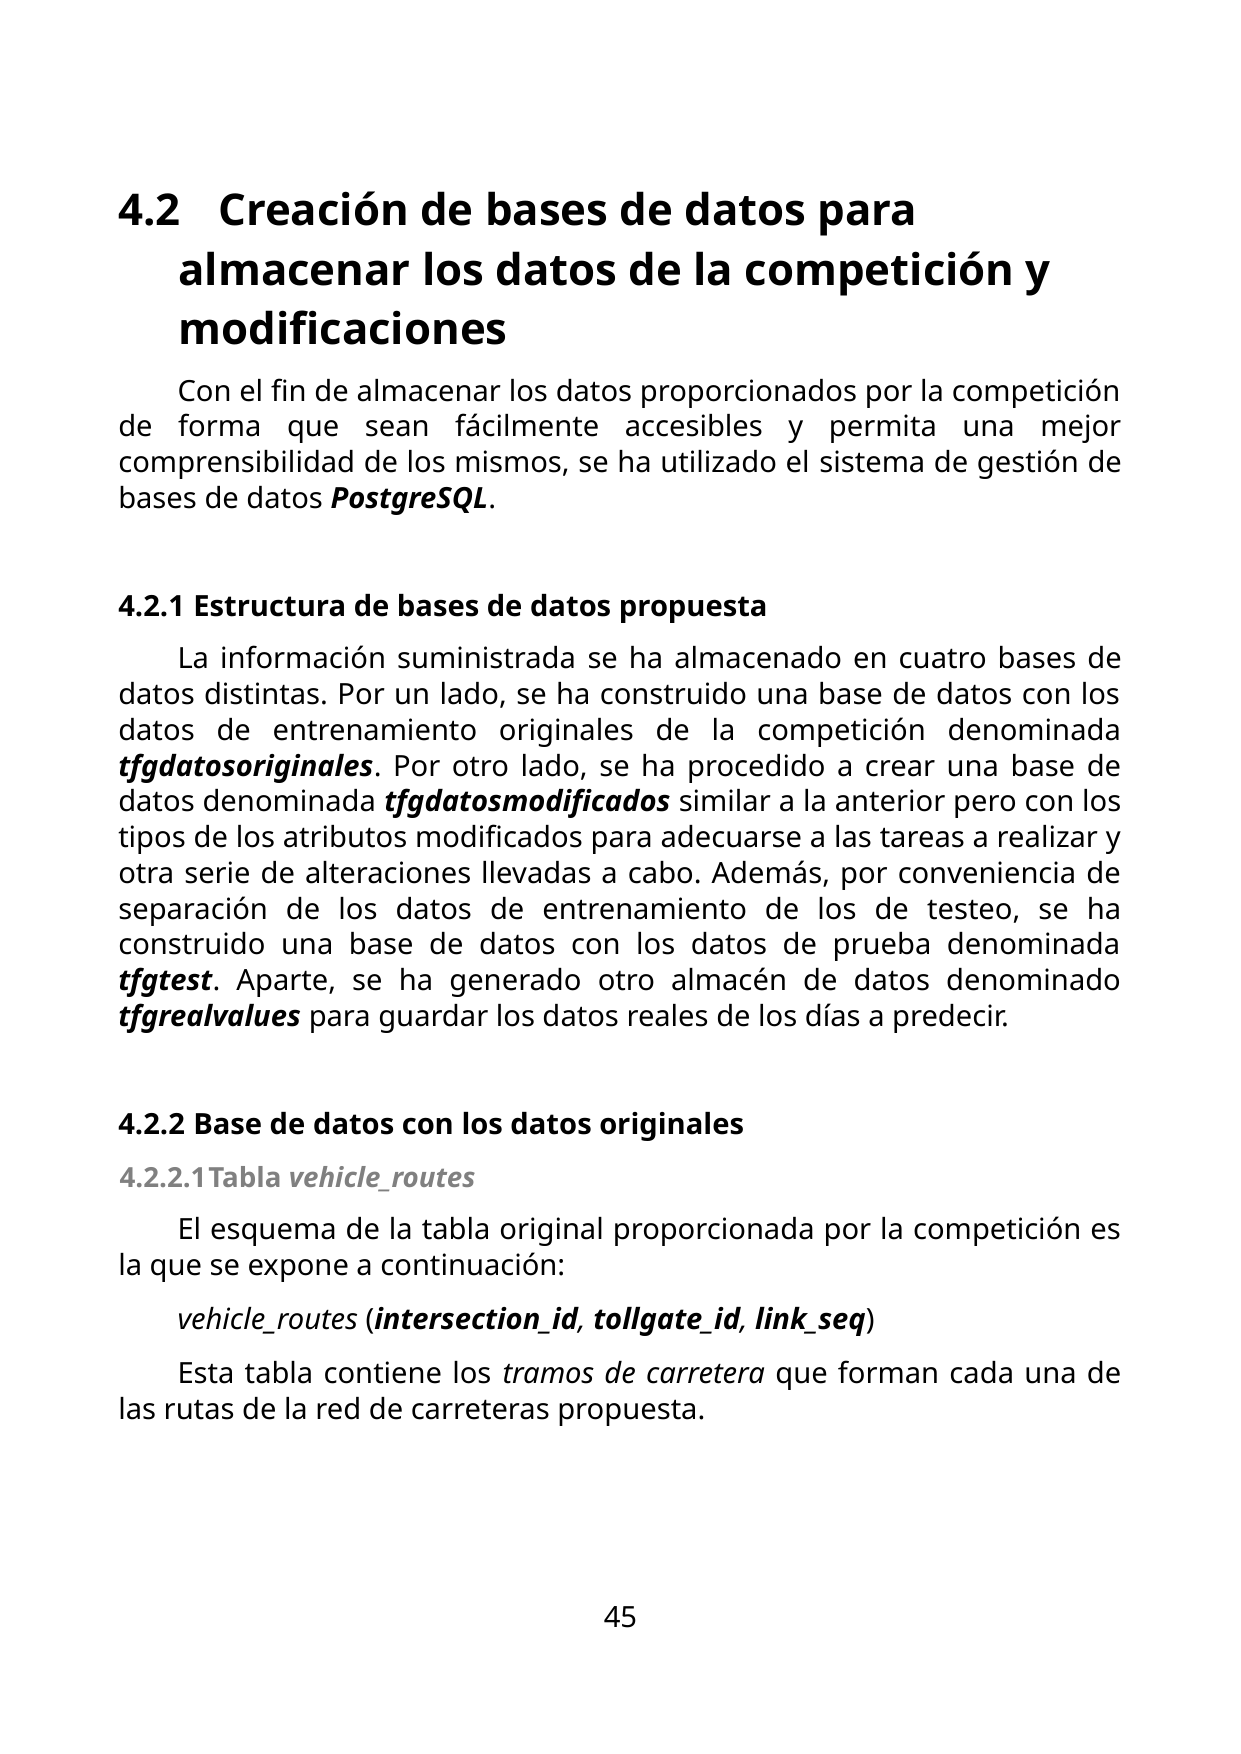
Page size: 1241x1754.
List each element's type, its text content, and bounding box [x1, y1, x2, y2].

text Con el fin de almacenar los datos proporcionados por la competición de forma que sean fácilmente accesibles y permita una mejor comprensibilidad de los mismos, se ha utilizado el sistema de gestión de bases de datos PostgreSQL. [118, 370, 1122, 517]
subtitle Estructura de bases de datos propuesta [118, 586, 1122, 625]
subtitle Tabla vehicle_routes [119, 1158, 1122, 1196]
subtitle Base de datos con los datos originales [118, 1104, 1122, 1143]
text La información suministrada se ha almacenado en cuatro bases de datos distintas. Por un lado, se ha construido una base de datos con los datos de entrenamiento originales de la competición denominada tfgdatosoriginales. Por otro lado, se ha procedido a crear una base de datos denominada tfgdatosmodificados similar a la anterior pero con los tipos de los atributos modificados para adecuarse a las tareas a realizar y otra serie de alteraciones llevadas a cabo. Además, por conveniencia de separación de los datos de entrenamiento de los de testeo, se ha construido una base de datos con los datos de prueba denominada tfgtest. Aparte, se ha generado otro almacén de datos denominado tfgrealvalues para guardar los datos reales de los días a predecir. [118, 638, 1122, 1035]
text vehicle_routes (intersection_id, tollgate_id, link_seq) [118, 1298, 1122, 1338]
text Esta tabla contiene los tramos de carretera que forman cada una de las rutas de la red de carreteras propuesta. [118, 1352, 1122, 1428]
text El esquema de la tabla original proporcionada por la competición es la que se expone a continuación: [118, 1208, 1122, 1284]
subtitle Creación de bases de datos para almacenar los datos de la competición y modificaciones [118, 179, 1122, 357]
